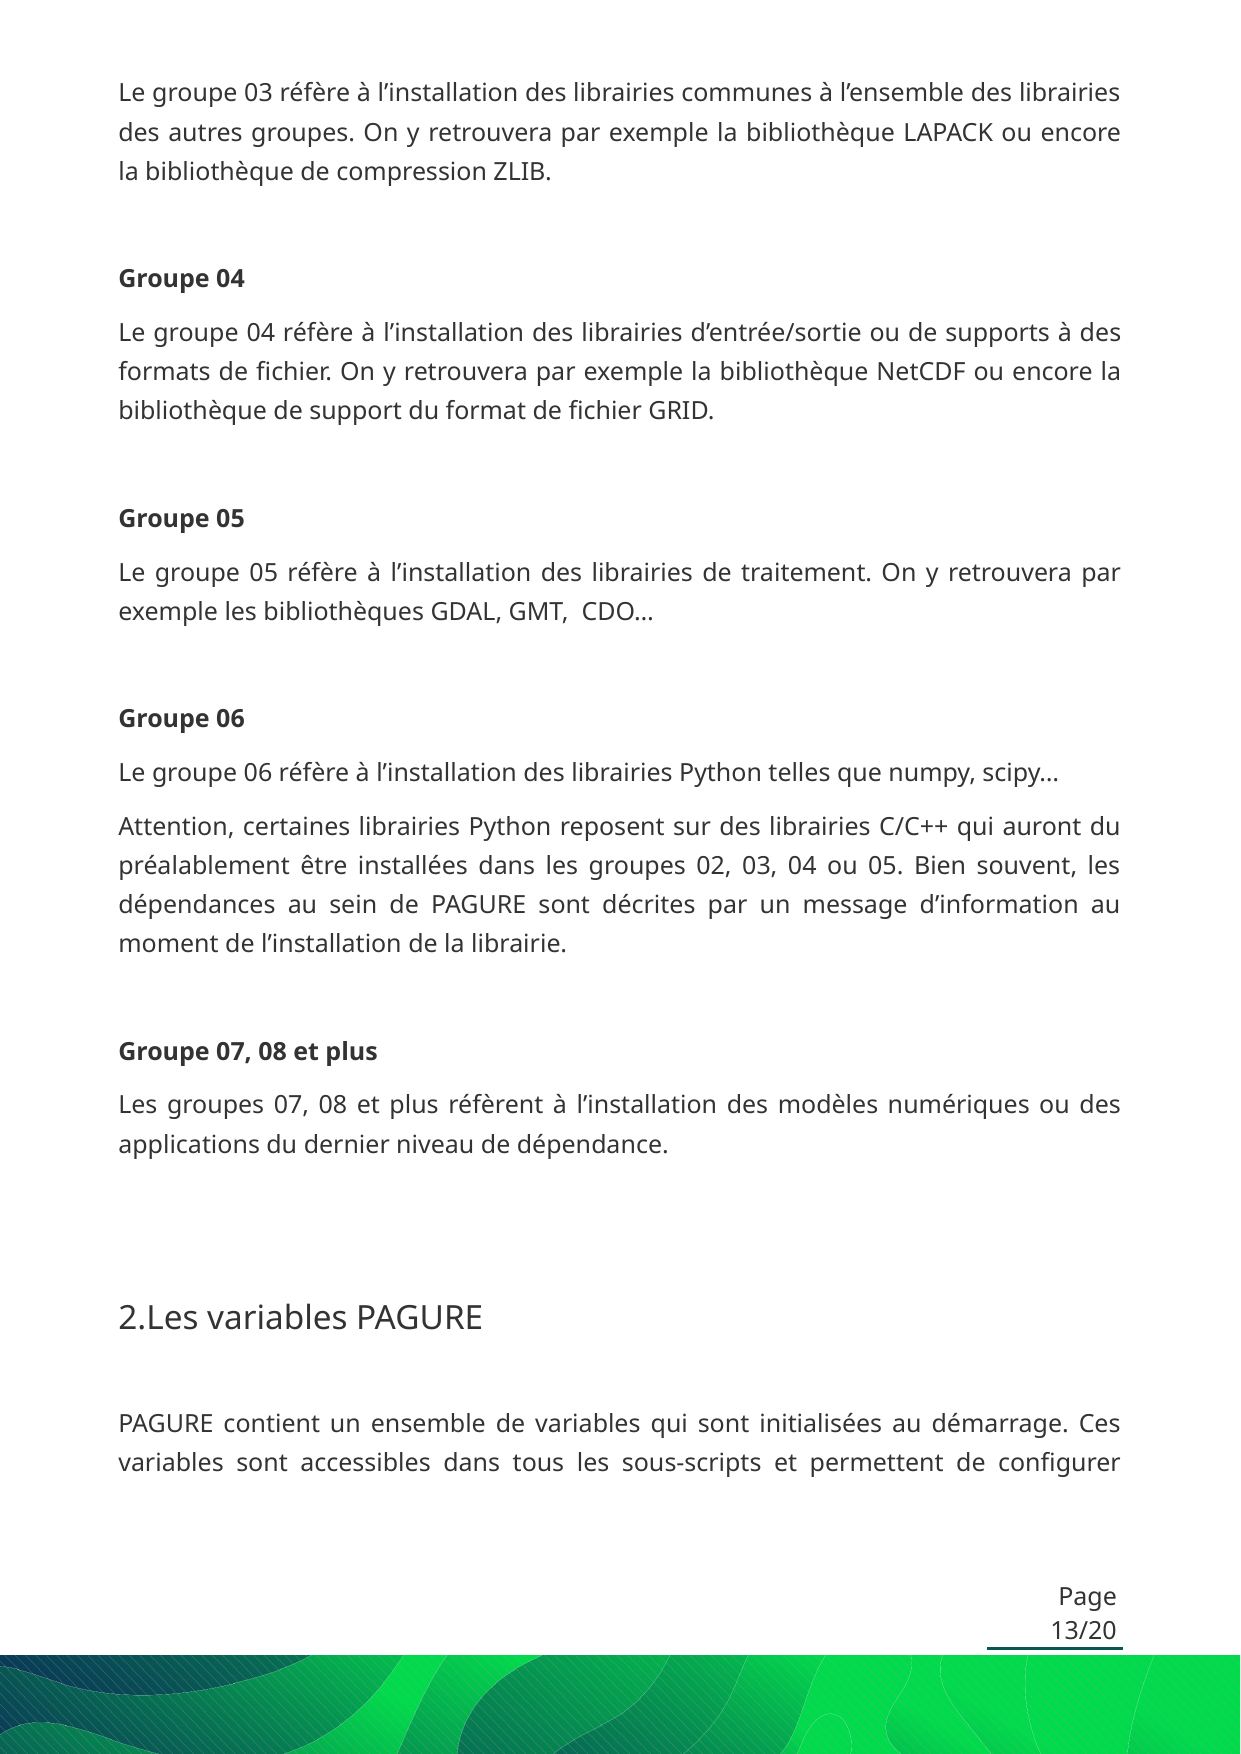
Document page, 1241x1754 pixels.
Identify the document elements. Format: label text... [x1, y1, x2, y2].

text Le groupe 04 réfère à l’installation des librairies d’entrée/sortie ou de supports à des formats de fichier. On y retrouvera par exemple la bibliothèque NetCDF ou encore la bibliothèque de support du format de fichier GRID. [118, 314, 1122, 427]
text Groupe 04 [118, 261, 1122, 295]
text PAGURE contient un ensemble de variables qui sont initialisées au démarrage. Ces variables sont accessibles dans tous les sous-scripts et permettent de configurer [118, 1405, 1122, 1479]
text Le groupe 03 réfère à l’installation des librairies communes à l’ensemble des librairies des autres groupes. On y retrouvera par exemple la bibliothèque LAPACK ou encore la bibliothèque de compression ZLIB. [118, 75, 1122, 187]
text Groupe 06 [118, 701, 1122, 735]
subtitle Les variables PAGURE [118, 1294, 1122, 1339]
text Les groupes 07, 08 et plus réfèrent à l’installation des modèles numériques ou des applications du dernier niveau de dépendance. [118, 1087, 1122, 1160]
text Groupe 07, 08 et plus [118, 1033, 1122, 1067]
text Groupe 05 [118, 500, 1122, 534]
text Attention, certaines librairies Python reposent sur des librairies C/C++ qui auront du préalablement être installées dans les groupes 02, 03, 04 ou 05. Bien souvent, les dépendances au sein de PAGURE sont décrites par un message d’information au moment de l’installation de la librairie. [118, 808, 1122, 960]
text Le groupe 06 réfère à l’installation des librairies Python telles que numpy, scipy… [118, 754, 1122, 789]
picture [0, 1655, 1241, 1754]
text Le groupe 05 réfère à l’installation des librairies de traitement. On y retrouvera par exemple les bibliothèques GDAL, GMT, CDO… [118, 554, 1122, 627]
